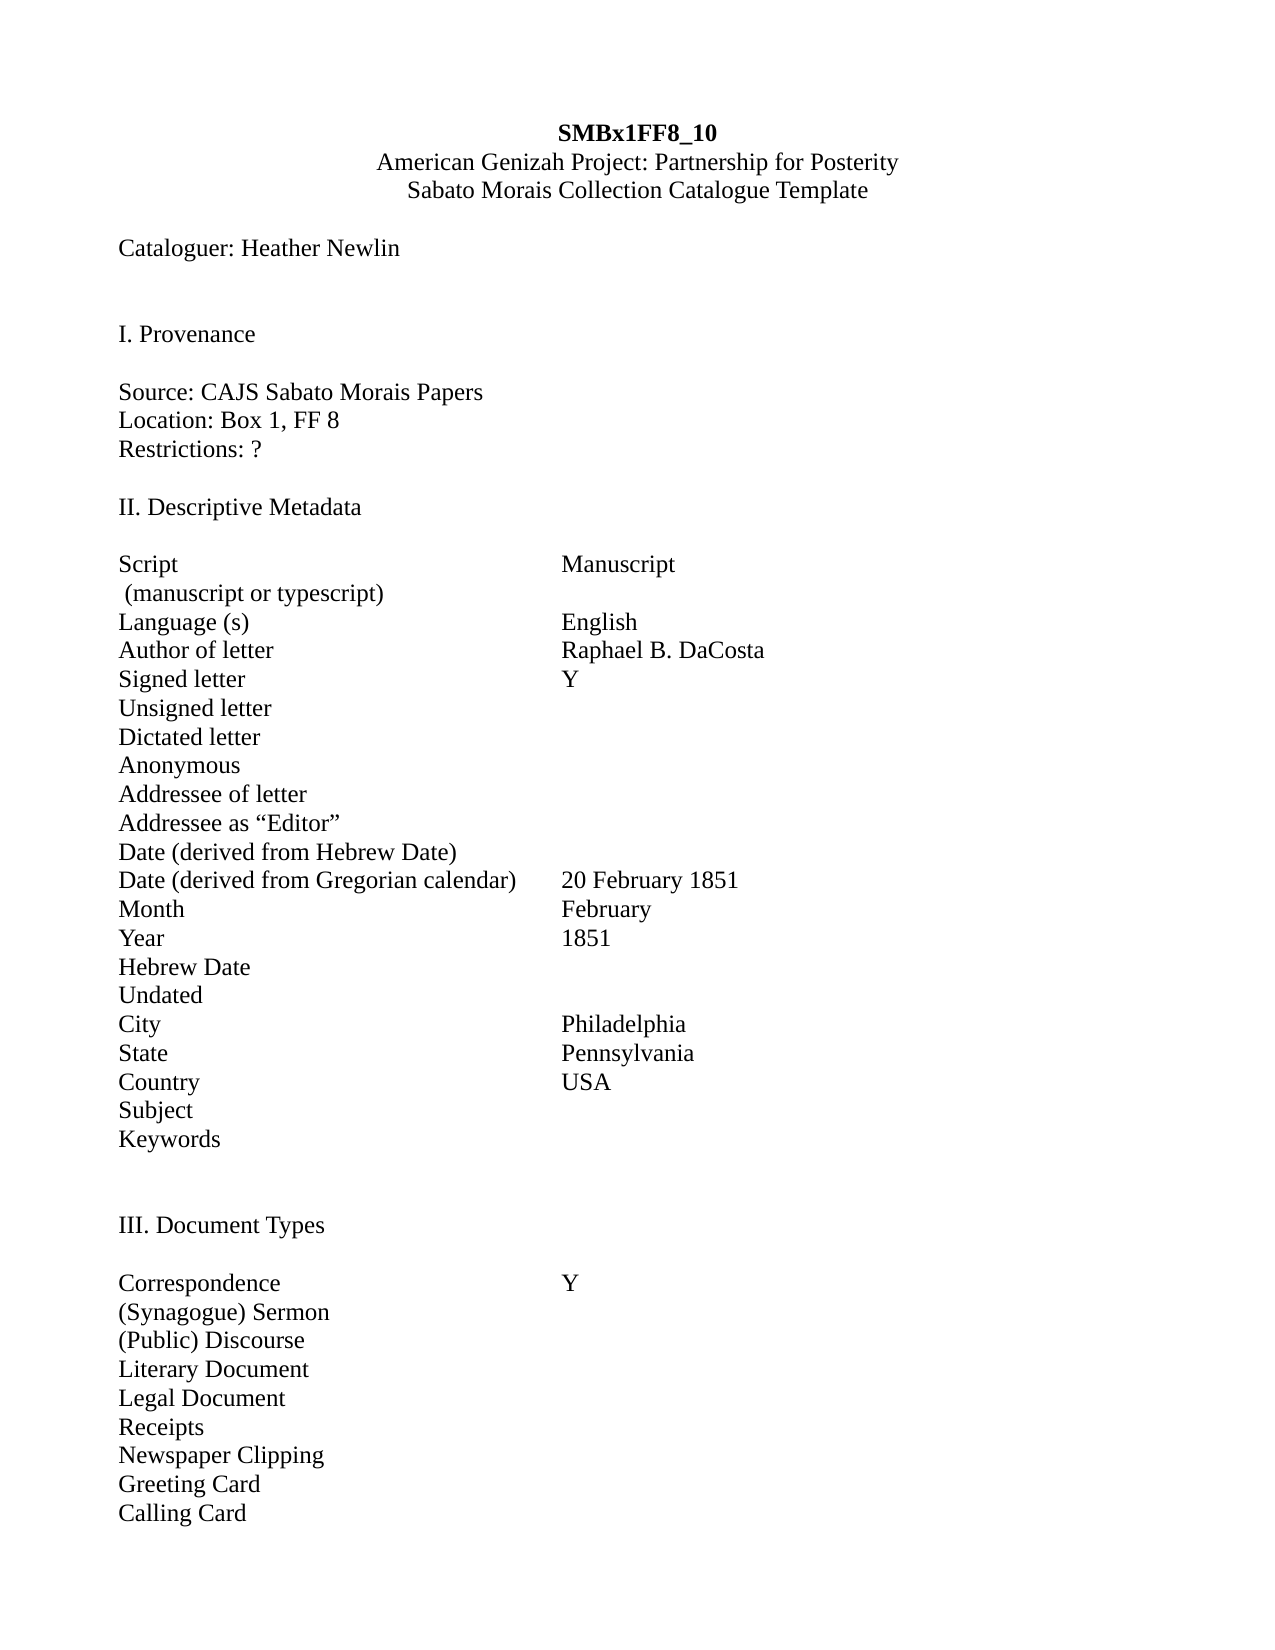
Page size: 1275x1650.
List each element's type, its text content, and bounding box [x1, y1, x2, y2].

text Correspondence Y [118, 1268, 1157, 1297]
text Cataloguer: Heather Newlin [118, 233, 1157, 262]
text Script Manuscript [118, 549, 1157, 578]
text Hebrew Date [118, 952, 1157, 981]
text Source: CAJS Sabato Morais Papers [118, 377, 1157, 406]
text Greeting Card [118, 1469, 1157, 1498]
text Anonymous [118, 751, 1157, 779]
text City Philadelphia [118, 1009, 1157, 1038]
text Newspaper Clipping [118, 1441, 1157, 1469]
text Date (derived from Gregorian calendar) 20 February 1851 [118, 866, 1157, 894]
text (manuscript or typescript) [118, 578, 1157, 607]
text Unsigned letter [118, 693, 1157, 722]
text Addressee of letter [118, 779, 1157, 808]
text Keywords [118, 1124, 1157, 1153]
text Addressee as “Editor” [118, 808, 1157, 837]
text I. Provenance [118, 319, 1157, 348]
text Calling Card [118, 1498, 1157, 1527]
text Sabato Morais Collection Catalogue Template [118, 176, 1157, 204]
text Location: Box 1, FF 8 [118, 406, 1157, 434]
text Year 1851 [118, 923, 1157, 952]
text Date (derived from Hebrew Date) [118, 837, 1157, 866]
text State Pennsylvania [118, 1038, 1157, 1067]
text Subject [118, 1096, 1157, 1124]
text Receipts [118, 1412, 1157, 1441]
text Literary Document [118, 1354, 1157, 1383]
text Legal Document [118, 1383, 1157, 1412]
text II. Descriptive Metadata [118, 492, 1157, 521]
text Language (s) English [118, 607, 1157, 636]
text Restrictions: ? [118, 434, 1157, 463]
text Signed letter Y [118, 664, 1157, 693]
text Country USA [118, 1067, 1157, 1096]
text American Genizah Project: Partnership for Posterity [118, 147, 1157, 176]
text SMBx1FF8_10 [118, 118, 1157, 147]
text Month February [118, 894, 1157, 923]
text Dictated letter [118, 722, 1157, 751]
text III. Document Types [118, 1211, 1157, 1239]
text (Synagogue) Sermon [118, 1297, 1157, 1326]
text (Public) Discourse [118, 1326, 1157, 1354]
text Author of letter Raphael B. DaCosta [118, 636, 1157, 664]
text Undated [118, 981, 1157, 1009]
